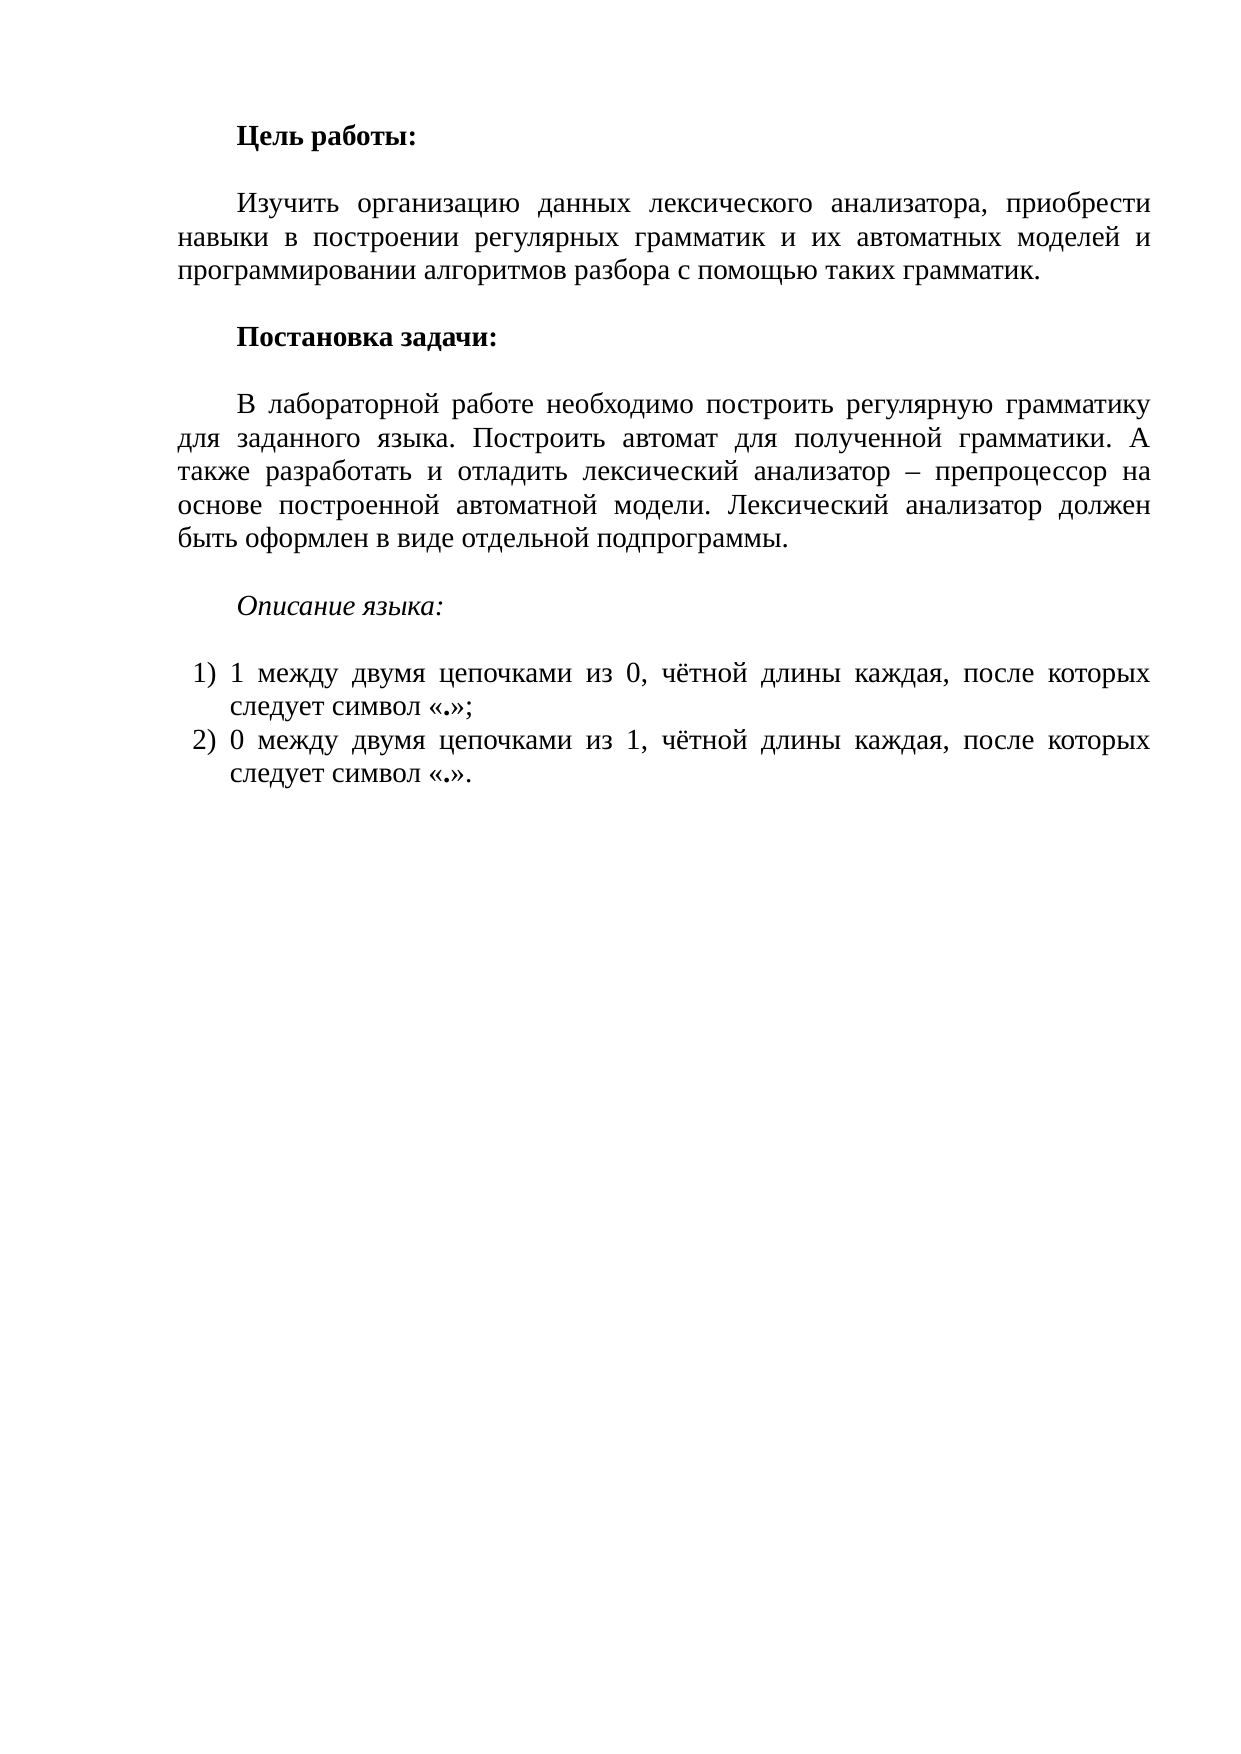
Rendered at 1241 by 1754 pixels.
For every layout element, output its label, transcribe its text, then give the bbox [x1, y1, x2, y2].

list 1 между двумя цепочками из 0, чётной длины каждая, после которых следует символ «.»; [192, 655, 1152, 722]
text Постановка задачи: [177, 319, 1152, 353]
text Описание языка: [177, 588, 1152, 621]
text Изучить организацию данных лексического анализатора, приобрести навыки в построении регулярных грамматик и их автоматных моделей и программировании алгоритмов разбора с помощью таких грамматик. [177, 185, 1152, 286]
text В лабораторной работе необходимо построить регулярную грамматику для заданного языка. Построить автомат для полученной грамматики. А также разработать и отладить лексический анализатор – препроцессор на основе построенной автоматной модели. Лексический анализатор должен быть оформлен в виде отдельной подпрограммы. [177, 386, 1152, 554]
text Цель работы: [177, 118, 1152, 152]
list 0 между двумя цепочками из 1, чётной длины каждая, после которых следует символ «.». [192, 722, 1152, 789]
